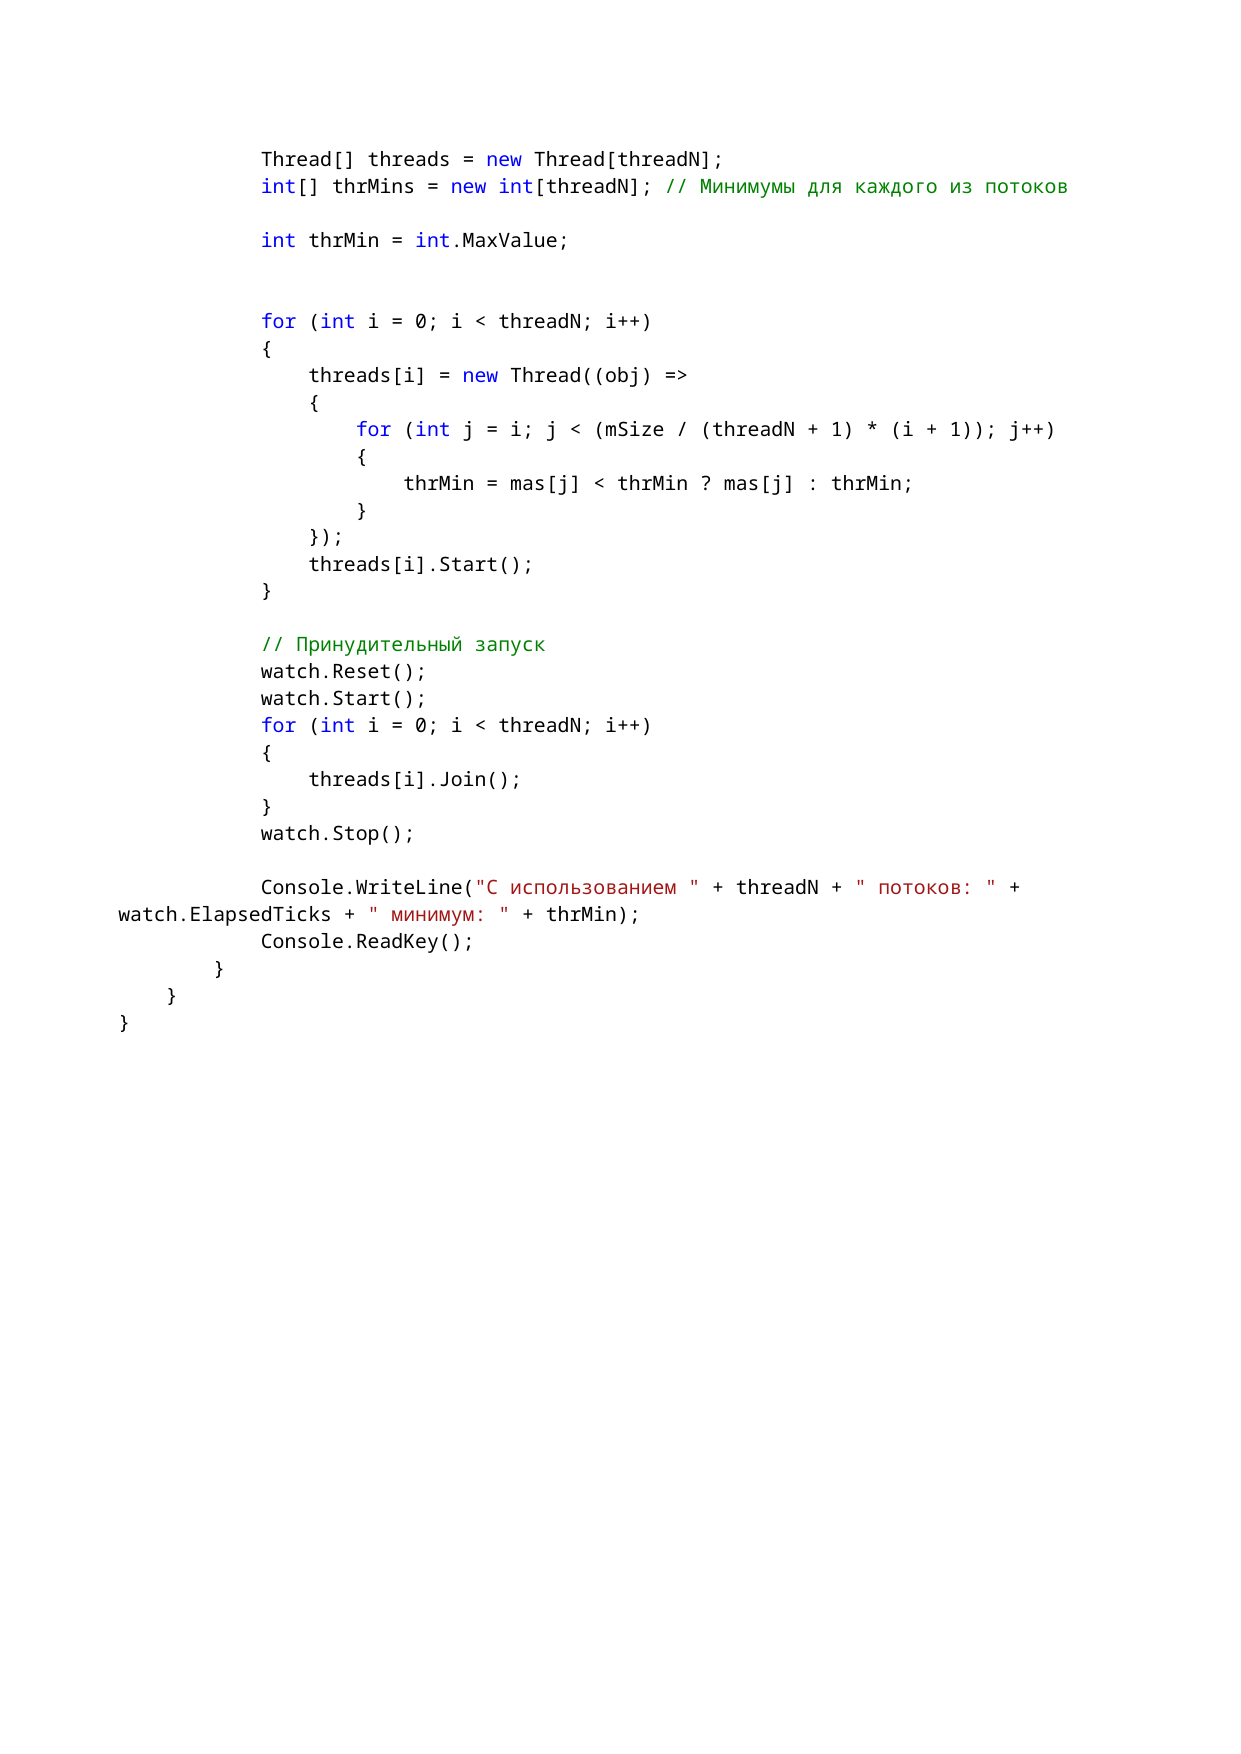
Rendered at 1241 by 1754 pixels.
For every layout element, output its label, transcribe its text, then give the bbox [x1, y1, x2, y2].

text watch.Start(); [118, 685, 1122, 712]
text } [118, 793, 1122, 819]
text } [118, 981, 1122, 1008]
text Console.WriteLine("С использованием " + threadN + " потоков: " + watch.ElapsedTicks + " минимум: " + thrMin); [118, 873, 1122, 927]
text thrMin = mas[j] < thrMin ? mas[j] : thrMin; [118, 469, 1122, 496]
text Thread[] threads = new Thread[threadN]; [118, 145, 1122, 172]
text for (int i = 0; i < threadN; i++) [118, 712, 1122, 739]
text { [118, 442, 1122, 469]
text watch.Stop(); [118, 819, 1122, 847]
text } [118, 954, 1122, 981]
text // Принудительный запуск [118, 631, 1122, 658]
text { [118, 388, 1122, 415]
text int thrMin = int.MaxValue; [118, 226, 1122, 253]
text } [118, 577, 1122, 604]
text }); [118, 523, 1122, 550]
text watch.Reset(); [118, 658, 1122, 685]
text for (int i = 0; i < threadN; i++) [118, 307, 1122, 334]
text threads[i] = new Thread((obj) => [118, 361, 1122, 388]
text { [118, 739, 1122, 766]
text for (int j = i; j < (mSize / (threadN + 1) * (i + 1)); j++) [118, 415, 1122, 442]
text int[] thrMins = new int[threadN]; // Минимумы для каждого из потоков [118, 172, 1122, 199]
text } [118, 1008, 1122, 1035]
text } [118, 496, 1122, 523]
text { [118, 334, 1122, 361]
text Console.ReadKey(); [118, 927, 1122, 954]
text threads[i].Join(); [118, 766, 1122, 793]
text threads[i].Start(); [118, 550, 1122, 577]
